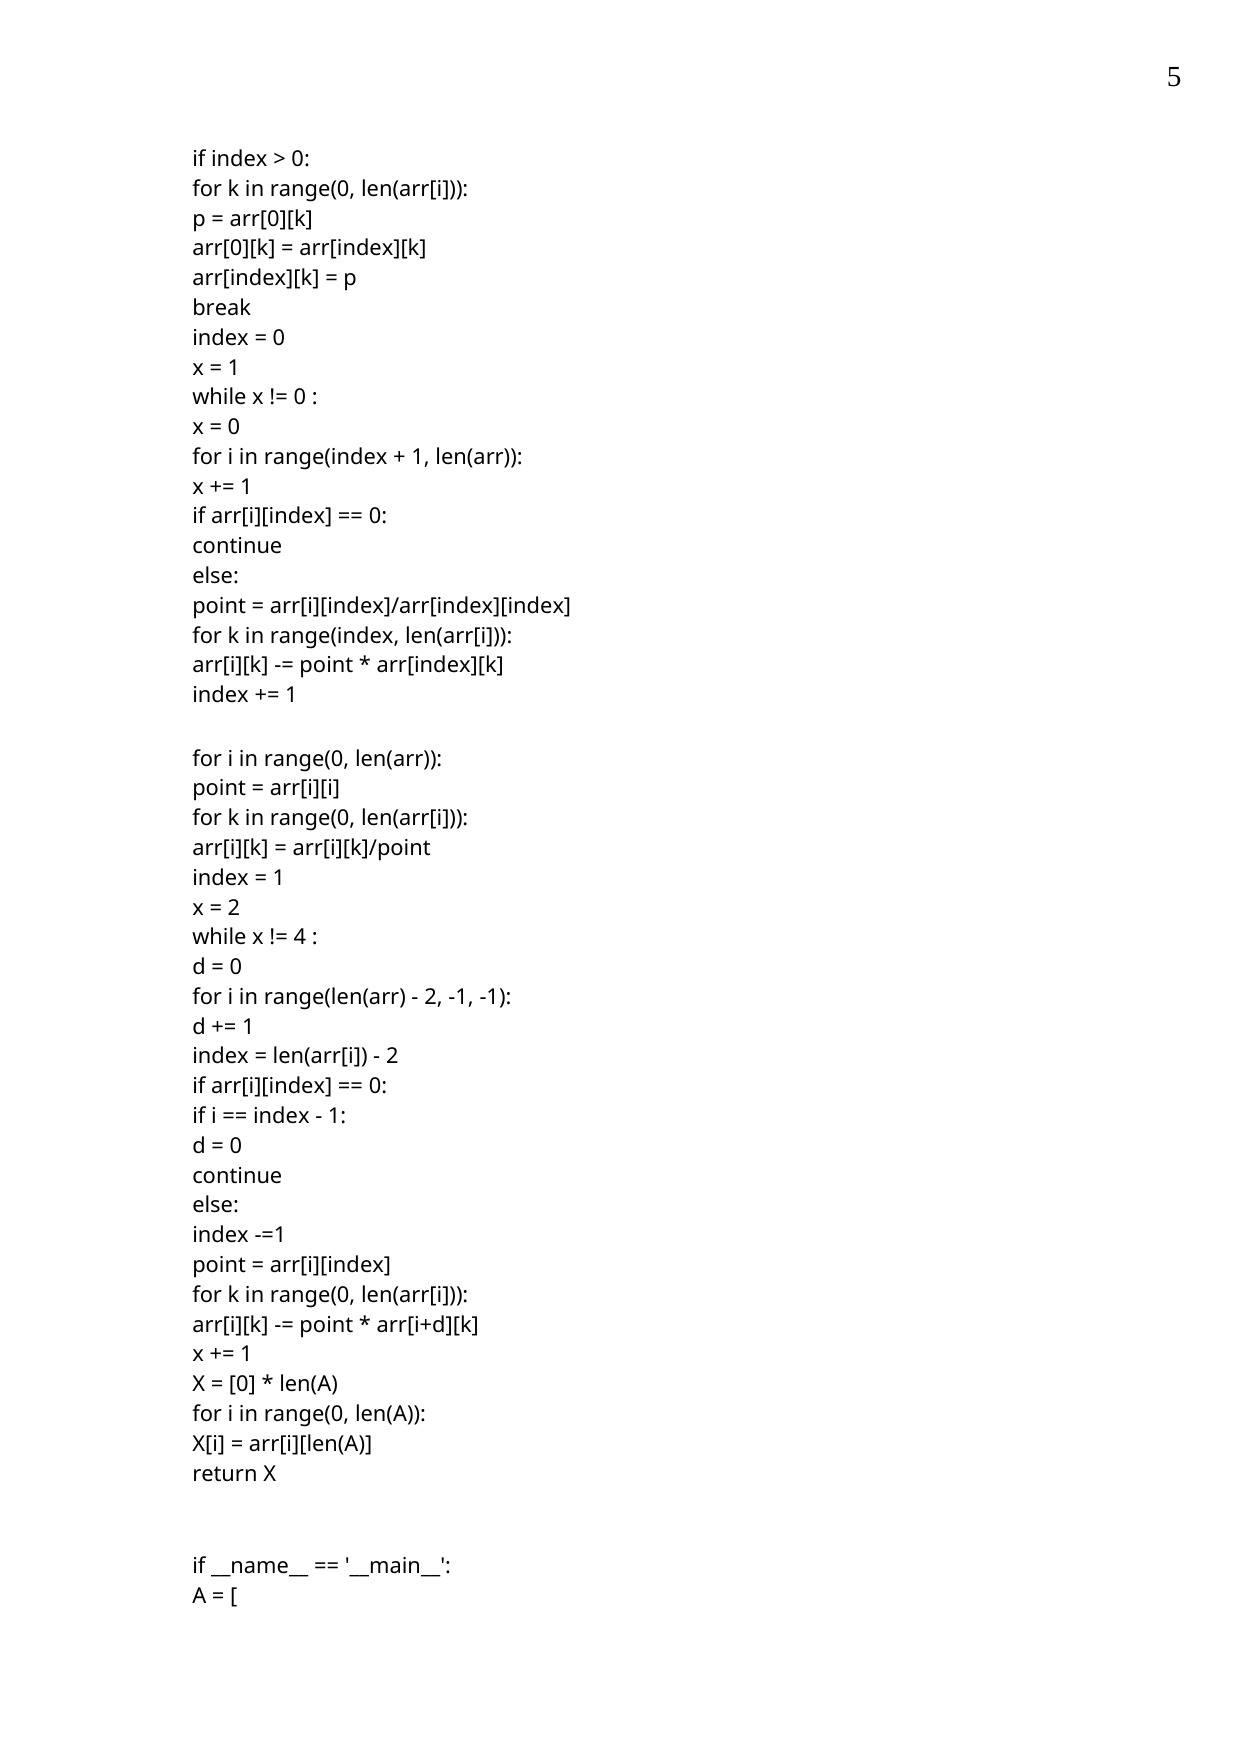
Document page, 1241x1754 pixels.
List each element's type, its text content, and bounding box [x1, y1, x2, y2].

text x = 1 [118, 351, 1181, 381]
text for k in range(0, len(arr[i])): [118, 802, 1181, 832]
text while x != 4 : [118, 921, 1181, 951]
text X = [0] * len(A) [118, 1368, 1181, 1398]
text if i == index - 1: [118, 1100, 1181, 1130]
text if __name__ == '__main__': [118, 1550, 1181, 1580]
text for i in range(len(arr) - 2, -1, -1): [118, 981, 1181, 1011]
text X[i] = arr[i][len(A)] [118, 1428, 1181, 1457]
text if arr[i][index] == 0: [118, 1070, 1181, 1100]
text index = 0 [118, 322, 1181, 351]
text arr[i][k] = arr[i][k]/point [118, 832, 1181, 862]
text else: [118, 1189, 1181, 1219]
text x += 1 [118, 471, 1181, 500]
text continue [118, 530, 1181, 560]
text arr[i][k] -= point * arr[index][k] [118, 649, 1181, 679]
text for i in range(0, len(arr)): [118, 742, 1181, 772]
text x = 2 [118, 891, 1181, 921]
text A = [ [118, 1580, 1181, 1610]
text x = 0 [118, 411, 1181, 441]
text if arr[i][index] == 0: [118, 500, 1181, 530]
text index = len(arr[i]) - 2 [118, 1040, 1181, 1070]
text index += 1 [118, 679, 1181, 709]
text for i in range(0, len(A)): [118, 1398, 1181, 1428]
text arr[i][k] -= point * arr[i+d][k] [118, 1308, 1181, 1338]
text p = arr[0][k] [118, 202, 1181, 232]
text point = arr[i][index]/arr[index][index] [118, 590, 1181, 619]
text d = 0 [118, 951, 1181, 981]
text return X [118, 1457, 1181, 1487]
text point = arr[i][index] [118, 1249, 1181, 1279]
text x += 1 [118, 1338, 1181, 1368]
text break [118, 292, 1181, 322]
text for k in range(0, len(arr[i])): [118, 173, 1181, 202]
text for k in range(index, len(arr[i])): [118, 619, 1181, 649]
text index = 1 [118, 862, 1181, 891]
text while x != 0 : [118, 381, 1181, 411]
text for i in range(index + 1, len(arr)): [118, 441, 1181, 471]
text point = arr[i][i] [118, 772, 1181, 802]
text arr[index][k] = p [118, 262, 1181, 292]
text else: [118, 560, 1181, 590]
text d = 0 [118, 1130, 1181, 1159]
text if index > 0: [118, 143, 1181, 173]
text index -=1 [118, 1219, 1181, 1249]
text for k in range(0, len(arr[i])): [118, 1279, 1181, 1308]
text d += 1 [118, 1011, 1181, 1040]
text arr[0][k] = arr[index][k] [118, 232, 1181, 262]
text continue [118, 1159, 1181, 1189]
